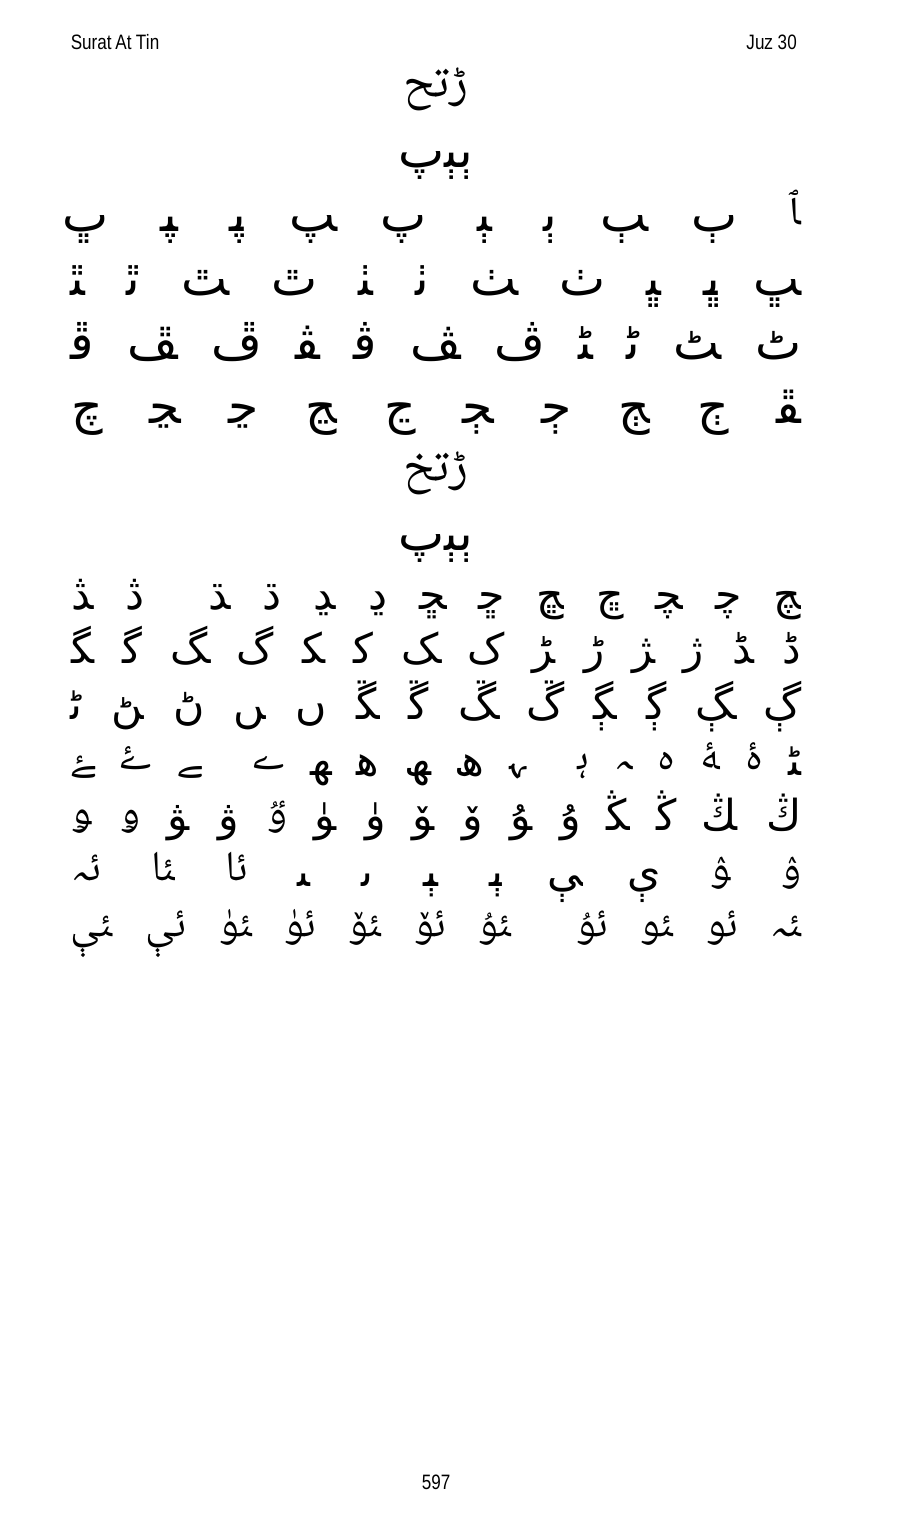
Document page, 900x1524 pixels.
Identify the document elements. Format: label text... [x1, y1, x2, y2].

text ﭔﭕﭖ [71, 124, 801, 188]
text ﮈ ﮉ ﮊ ﮋ ﮌ ﮍ ﮎ ﮏ ﮐ ﮑ ﮒ ﮓ ﮔ ﮕ [71, 627, 801, 681]
text ﯢ ﯣ ﯤ ﯥ ﯦ ﯧ ﯨ ﯩ ﯪ ﯫ ﯬ [71, 848, 801, 904]
text ﭔﭕﭖ [71, 507, 801, 571]
text ﮌﰍ [71, 443, 801, 507]
text ﭻ ﭼ ﭽ ﭾ ﭿ ﮀ ﮁ ﮂ ﮃ ﮄ ﮅ ﮆ ﮇ [71, 571, 801, 627]
text ﮖ ﮗ ﮘ ﮙ ﮚ ﮛ ﮜ ﮝ ﮞ ﮟ ﮠ ﮡ ﮢ [71, 681, 801, 737]
text ﭱ ﭲ ﭳ ﭴ ﭵ ﭶ ﭷ ﭸ ﭹ ﭺ [71, 379, 801, 443]
text ﯓ ﯔ ﯕ ﯖ ﯗ ﯘ ﯙ ﯚ ﯛ ﯜ ﯝ ﯞ ﯟ ﯠ ﯡ [71, 792, 801, 848]
text ﮌﰌ [71, 60, 801, 124]
text ﮣ ﮤ ﮥ ﮦ ﮧ ﮨ ﮩ ﮪ ﮫ ﮬ ﮭ ﮮ ﮯ ﮰ ﮱ [71, 737, 801, 792]
text ﭛ ﭜ ﭝ ﭞ ﭟ ﭠ ﭡ ﭢ ﭣ ﭤ ﭥ [71, 252, 801, 315]
text ﭦ ﭧ ﭨ ﭩ ﭪ ﭫ ﭬ ﭭ ﭮ ﭯ ﭰ [71, 315, 801, 379]
text ﯭ ﯮ ﯯ ﯰ ﯱ ﯲ ﯳ ﯴ ﯵ ﯶ ﯷ [71, 904, 801, 959]
text ﭑ ﭒ ﭓ ﭔ ﭕ ﭖ ﭗ ﭘ ﭙ ﭚ [71, 188, 801, 252]
